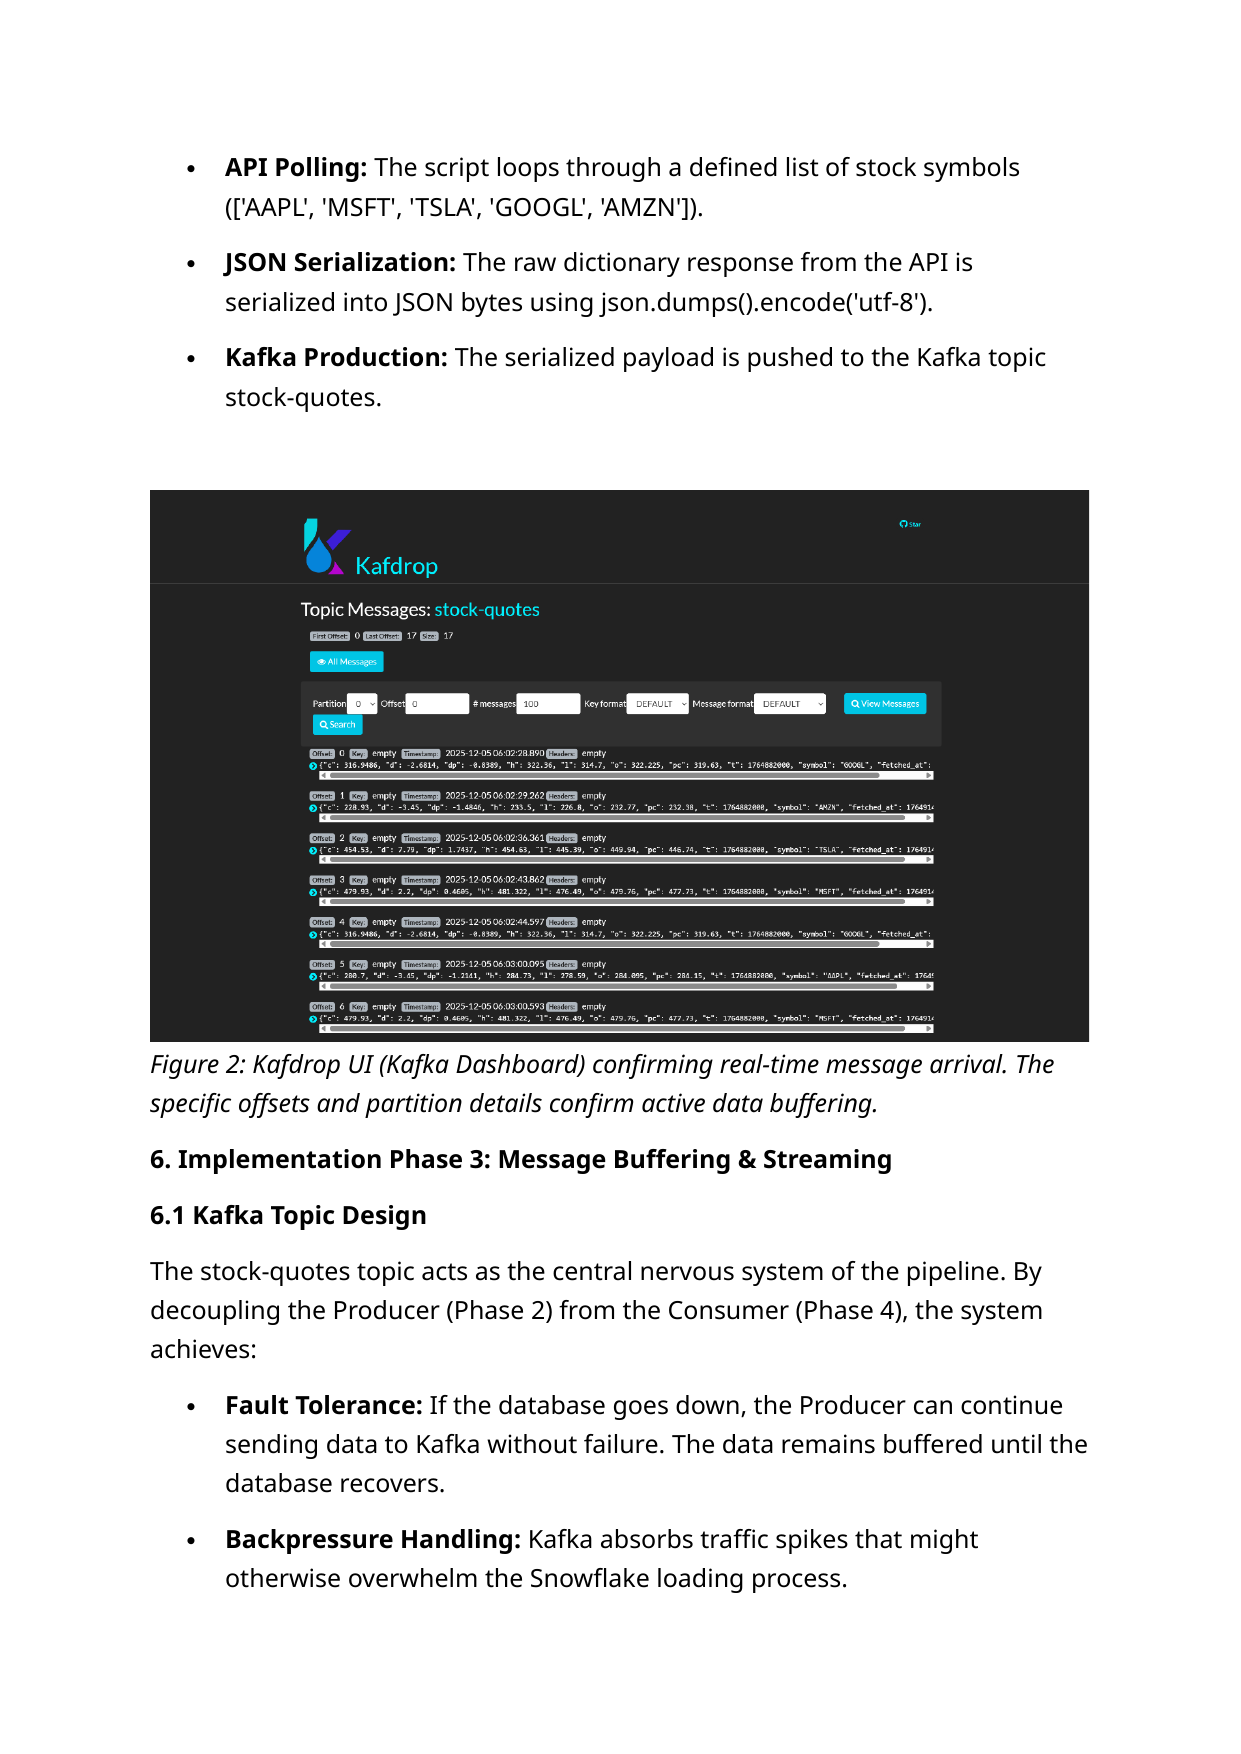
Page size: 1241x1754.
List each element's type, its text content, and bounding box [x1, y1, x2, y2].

list API Polling: The script loops through a defined list of stock symbols (['AAPL', 'MSFT', 'TSLA', 'GOOGL', 'AMZN']). [187, 150, 1090, 223]
list Fault Tolerance: If the database goes down, the Producer can continue sending data to Kafka without failure. The data remains buffered until the database recovers. [187, 1388, 1090, 1500]
text Figure 2: Kafdrop UI (Kafka Dashboard) confirming real-time message arrival. The specific offsets and partition details confirm active data buffering. [150, 1042, 1090, 1120]
text The stock-quotes topic acts as the central nervous system of the pipeline. By decoupling the Producer (Phase 2) from the Consumer (Phase 4), the system achieves: [150, 1253, 1090, 1366]
text 6.1 Kafka Topic Design [150, 1198, 1090, 1232]
list Kafka Production: The serialized payload is pushed to the Kafka topic stock-quotes. [187, 340, 1090, 413]
text 6. Implementation Phase 3: Message Buffering & Streaming [150, 1142, 1090, 1176]
list Backpressure Handling: Kafka absorbs traffic spikes that might otherwise overwhelm the Snowflake loading process. [187, 1522, 1090, 1595]
list JSON Serialization: The raw dictionary response from the API is serialized into JSON bytes using json.dumps().encode('utf-8'). [187, 245, 1090, 318]
